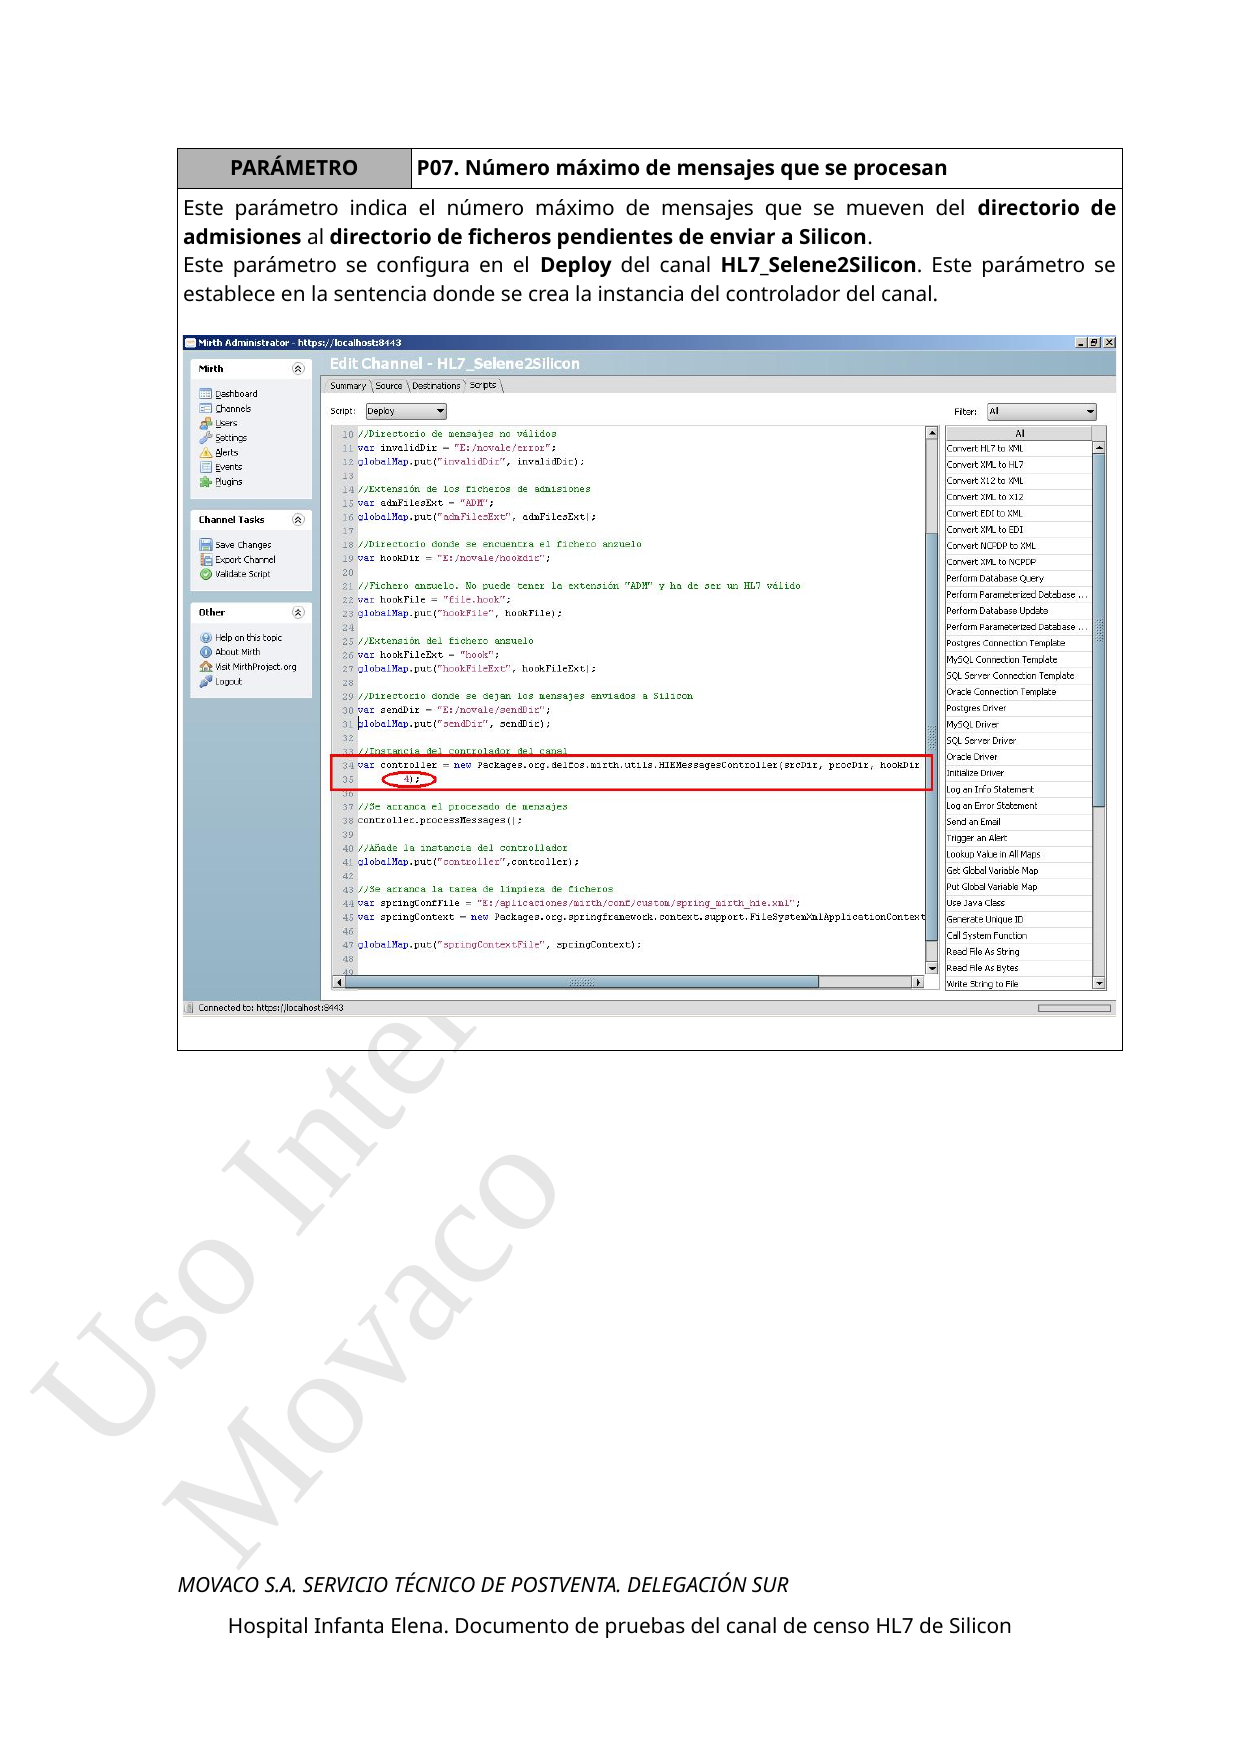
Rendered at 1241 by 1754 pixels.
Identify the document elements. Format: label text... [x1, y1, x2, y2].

table_cell Este parámetro indica el número máximo de mensajes que se mueven del directorio de admisiones al directorio de ficheros pendientes de enviar a Silicon. Este parámetro se configura en el Deploy del canal HL7_Selene2Silicon. Este parámetro se establece en la sentencia donde se crea la instancia del controlador del canal. [178, 189, 1122, 1050]
table_header PARÁMETRO [178, 149, 411, 188]
picture [182, 335, 1117, 1017]
table_header P07. Número máximo de mensajes que se procesan [412, 149, 1122, 188]
